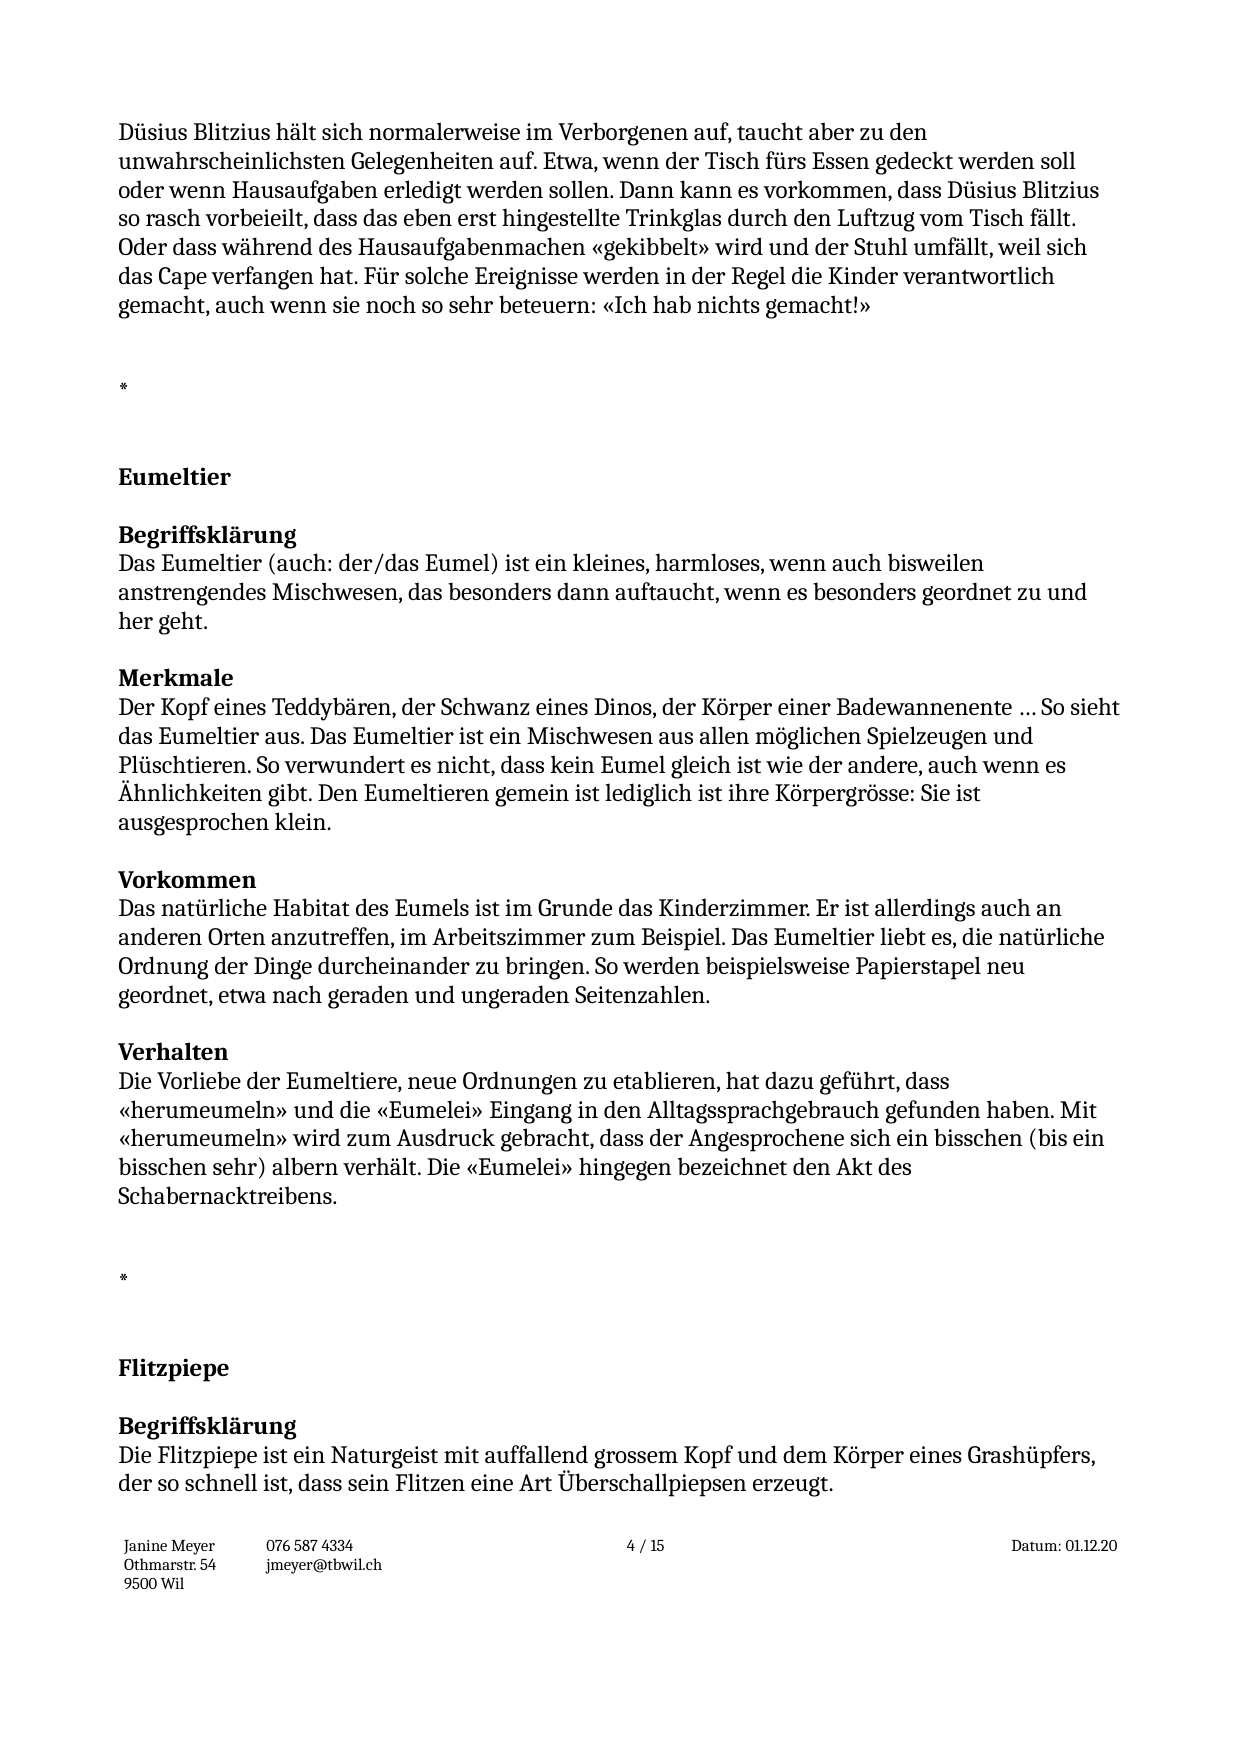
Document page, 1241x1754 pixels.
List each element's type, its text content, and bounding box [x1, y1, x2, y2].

text Begriffsklärung [118, 521, 1122, 549]
text Das natürliche Habitat des Eumels ist im Grunde das Kinderzimmer. Er ist allerdings auch an anderen Orten anzutreffen, im Arbeitszimmer zum Beispiel. Das Eumeltier liebt es, die natürliche Ordnung der Dinge durcheinander zu bringen. So werden beispielsweise Papierstapel neu geordnet, etwa nach geraden und ungeraden Seitenzahlen. [118, 894, 1122, 1009]
text Die Flitzpiepe ist ein Naturgeist mit auffallend grossem Kopf und dem Körper eines Grashüpfers, der so schnell ist, dass sein Flitzen eine Art Überschallpiepsen erzeugt. [118, 1441, 1122, 1498]
text * [118, 1268, 1122, 1297]
text Eumeltier [118, 463, 1122, 492]
text * [118, 377, 1122, 406]
text Das Eumeltier (auch: der/das Eumel) ist ein kleines, harmloses, wenn auch bisweilen anstrengendes Mischwesen, das besonders dann auftaucht, wenn es besonders geordnet zu und her geht. [118, 549, 1122, 636]
text Verhalten [118, 1038, 1122, 1067]
text Begriffsklärung [118, 1412, 1122, 1441]
text Der Kopf eines Teddybären, der Schwanz eines Dinos, der Körper einer Badewannenente … So sieht das Eumeltier aus. Das Eumeltier ist ein Mischwesen aus allen möglichen Spielzeugen und Plüschtieren. So verwundert es nicht, dass kein Eumel gleich ist wie der andere, auch wenn es Ähnlichkeiten gibt. Den Eumeltieren gemein ist lediglich ist ihre Körpergrösse: Sie ist ausgesprochen klein. [118, 693, 1122, 837]
text Düsius Blitzius hält sich normalerweise im Verborgenen auf, taucht aber zu den unwahrscheinlichsten Gelegenheiten auf. Etwa, wenn der Tisch fürs Essen gedeckt werden soll oder wenn Hausaufgaben erledigt werden sollen. Dann kann es vorkommen, dass Düsius Blitzius so rasch vorbeieilt, dass das eben erst hingestellte Trinkglas durch den Luftzug vom Tisch fällt. Oder dass während des Hausaufgabenmachen «gekibbelt» wird und der Stuhl umfällt, weil sich das Cape verfangen hat. Für solche Ereignisse werden in der Regel die Kinder verantwortlich gemacht, auch wenn sie noch so sehr beteuern: «Ich hab nichts gemacht!» [118, 118, 1122, 319]
text Merkmale [118, 664, 1122, 693]
text Flitzpiepe [118, 1354, 1122, 1383]
text Vorkommen [118, 866, 1122, 894]
text Die Vorliebe der Eumeltiere, neue Ordnungen zu etablieren, hat dazu geführt, dass «herumeumeln» und die «Eumelei» Eingang in den Alltagssprachgebrauch gefunden haben. Mit «herumeumeln» wird zum Ausdruck gebracht, dass der Angesprochene sich ein bisschen (bis ein bisschen sehr) albern verhält. Die «Eumelei» hingegen bezeichnet den Akt des Schabernacktreibens. [118, 1067, 1122, 1211]
